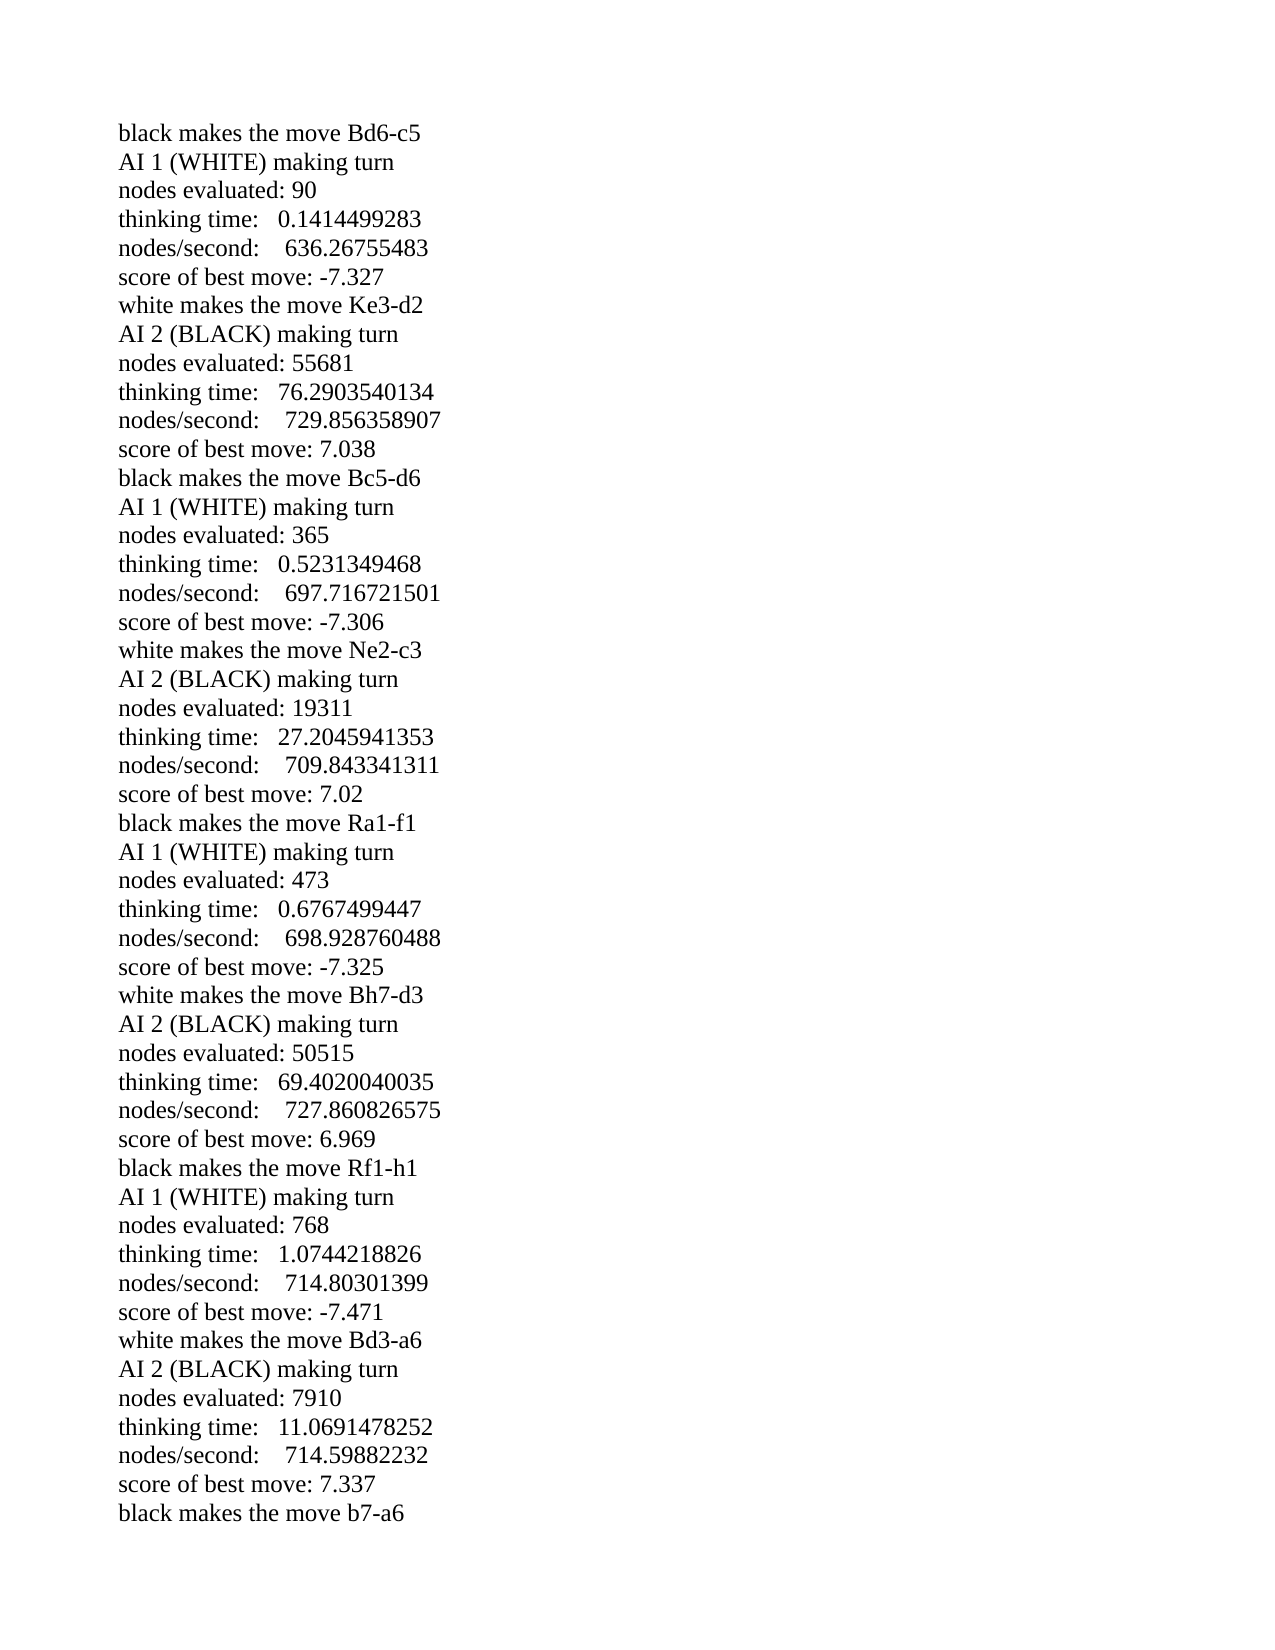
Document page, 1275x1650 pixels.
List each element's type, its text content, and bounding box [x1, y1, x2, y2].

text nodes evaluated: 365 [118, 521, 1157, 549]
text white makes the move Bh7-d3 [118, 981, 1157, 1009]
text score of best move: -7.471 [118, 1297, 1157, 1326]
text thinking time: 11.0691478252 [118, 1412, 1157, 1441]
text nodes/second: 714.80301399 [118, 1268, 1157, 1297]
text black makes the move Bc5-d6 [118, 463, 1157, 492]
text thinking time: 69.4020040035 [118, 1067, 1157, 1096]
text nodes/second: 729.856358907 [118, 406, 1157, 434]
text nodes evaluated: 7910 [118, 1383, 1157, 1412]
text nodes/second: 727.860826575 [118, 1096, 1157, 1124]
text thinking time: 0.5231349468 [118, 549, 1157, 578]
text AI 1 (WHITE) making turn [118, 837, 1157, 866]
text AI 2 (BLACK) making turn [118, 1009, 1157, 1038]
text nodes/second: 714.59882232 [118, 1441, 1157, 1469]
text thinking time: 0.1414499283 [118, 204, 1157, 233]
text score of best move: 6.969 [118, 1124, 1157, 1153]
text AI 2 (BLACK) making turn [118, 319, 1157, 348]
text AI 1 (WHITE) making turn [118, 147, 1157, 176]
text score of best move: 7.038 [118, 434, 1157, 463]
text nodes evaluated: 55681 [118, 348, 1157, 377]
text AI 2 (BLACK) making turn [118, 664, 1157, 693]
text black makes the move Rf1-h1 [118, 1153, 1157, 1182]
text white makes the move Ne2-c3 [118, 636, 1157, 664]
text nodes evaluated: 473 [118, 866, 1157, 894]
text white makes the move Ke3-d2 [118, 291, 1157, 319]
text thinking time: 76.2903540134 [118, 377, 1157, 406]
text nodes evaluated: 19311 [118, 693, 1157, 722]
text nodes/second: 709.843341311 [118, 751, 1157, 779]
text black makes the move b7-a6 [118, 1498, 1157, 1527]
text nodes/second: 697.716721501 [118, 578, 1157, 607]
text AI 2 (BLACK) making turn [118, 1354, 1157, 1383]
text score of best move: -7.306 [118, 607, 1157, 636]
text black makes the move Bd6-c5 [118, 118, 1157, 147]
text AI 1 (WHITE) making turn [118, 1182, 1157, 1211]
text AI 1 (WHITE) making turn [118, 492, 1157, 521]
text score of best move: 7.337 [118, 1469, 1157, 1498]
text black makes the move Ra1-f1 [118, 808, 1157, 837]
text nodes evaluated: 50515 [118, 1038, 1157, 1067]
text score of best move: -7.327 [118, 262, 1157, 291]
text thinking time: 0.6767499447 [118, 894, 1157, 923]
text score of best move: -7.325 [118, 952, 1157, 981]
text nodes evaluated: 90 [118, 176, 1157, 204]
text nodes/second: 636.26755483 [118, 233, 1157, 262]
text thinking time: 27.2045941353 [118, 722, 1157, 751]
text nodes evaluated: 768 [118, 1211, 1157, 1239]
text nodes/second: 698.928760488 [118, 923, 1157, 952]
text score of best move: 7.02 [118, 779, 1157, 808]
text thinking time: 1.0744218826 [118, 1239, 1157, 1268]
text white makes the move Bd3-a6 [118, 1326, 1157, 1354]
